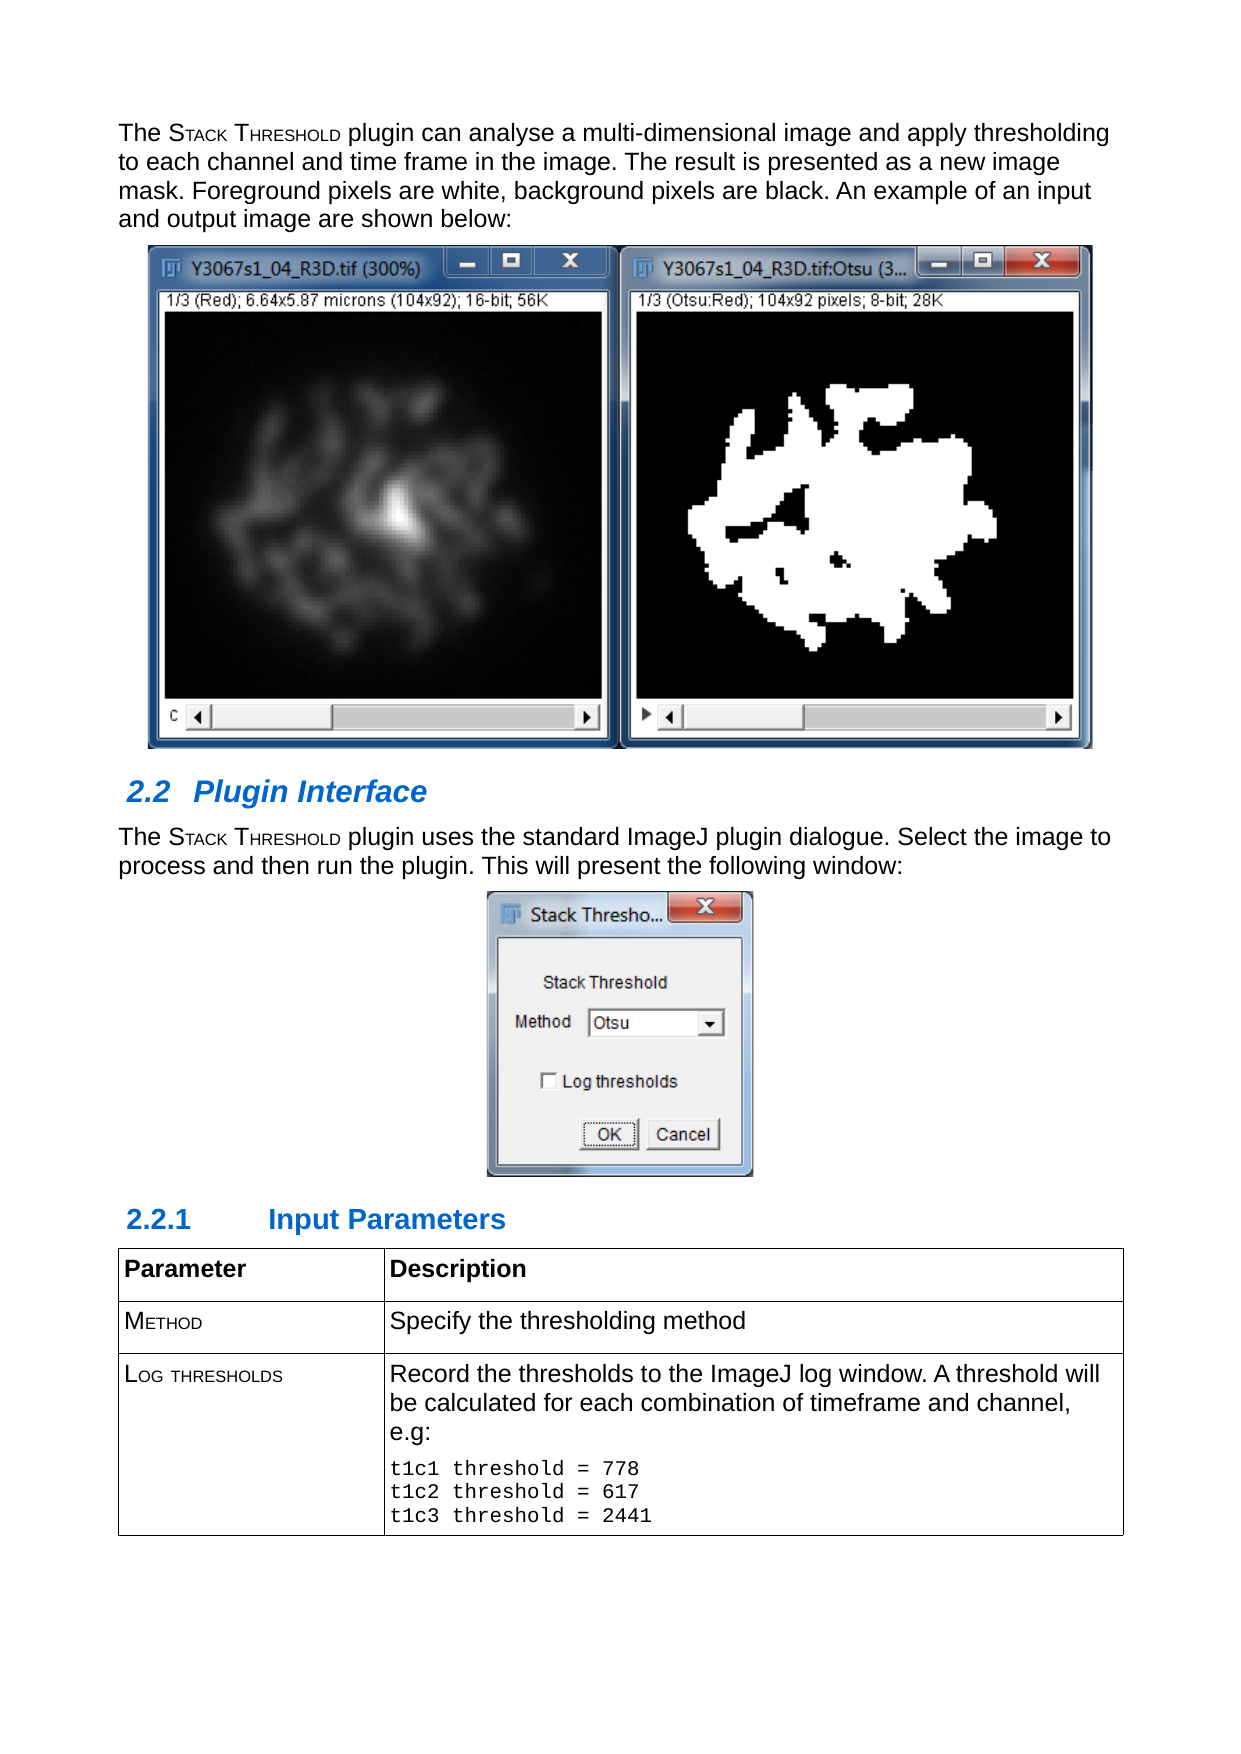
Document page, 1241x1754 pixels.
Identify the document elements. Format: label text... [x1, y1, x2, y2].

table_cell Method [119, 1302, 384, 1353]
table_cell Log thresholds [119, 1354, 384, 1534]
table_cell Specify the thresholding method [385, 1302, 1123, 1353]
subtitle Input Parameters [118, 1202, 1122, 1235]
table_cell Record the thresholds to the ImageJ log window. A threshold will be calculated for each combination of timeframe and channel, e.g: t1c1 threshold = 778 t1c2 threshold = 617 t1c3 threshold = 2441 [385, 1354, 1123, 1534]
text The Stack Threshold plugin can analyse a multi-dimensional image and apply thresholding to each channel and time frame in the image. The result is presented as a new image mask. Foreground pixels are white, background pixels are black. An example of an input and output image are shown below: [118, 118, 1122, 233]
subtitle Plugin Interface [118, 773, 1122, 809]
table_header Parameter [119, 1249, 384, 1301]
text The Stack Threshold plugin uses the standard ImageJ plugin dialogue. Select the image to process and then run the plugin. This will present the following window: [118, 822, 1122, 879]
picture [147, 245, 1093, 749]
picture [486, 891, 754, 1177]
table_header Description [385, 1249, 1123, 1301]
